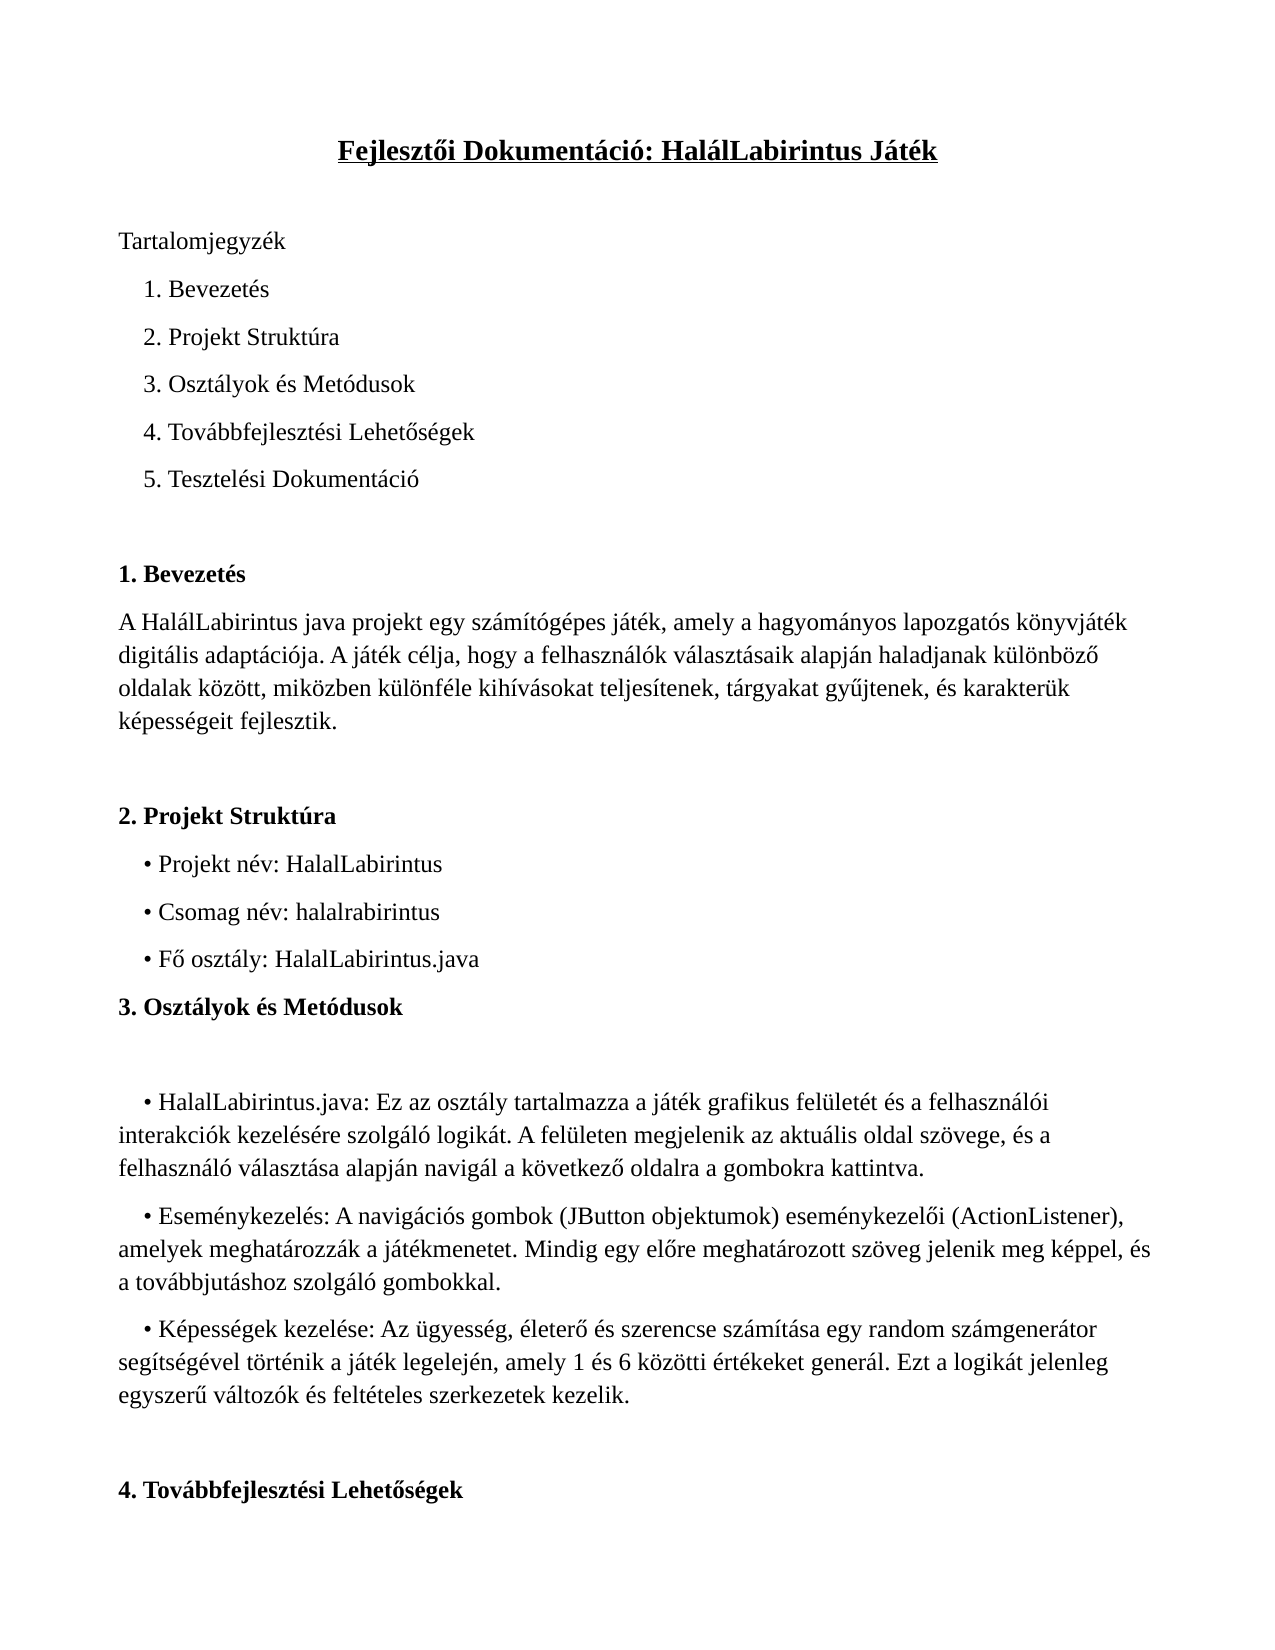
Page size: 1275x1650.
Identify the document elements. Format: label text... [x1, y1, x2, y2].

subtitle Fejlesztői Dokumentáció: HalálLabirintus Játék [118, 133, 1157, 166]
text 4. Továbbfejlesztési Lehetőségek [118, 1476, 1157, 1504]
text • Képességek kezelése: Az ügyesség, életerő és szerencse számítása egy random számgenerátor segítségével történik a játék legelején, amely 1 és 6 közötti értékeket generál. Ezt a logikát jelenleg egyszerű változók és feltételes szerkezetek kezelik. [118, 1314, 1157, 1409]
text • Csomag név: halalrabirintus [118, 897, 1157, 925]
text Tartalomjegyzék [118, 226, 1157, 255]
text • Projekt név: HalalLabirintus [118, 849, 1157, 878]
text • Eseménykezelés: A navigációs gombok (JButton objektumok) eseménykezelői (ActionListener), amelyek meghatározzák a játékmenetet. Mindig egy előre meghatározott szöveg jelenik meg képpel, és a továbbjutáshoz szolgáló gombokkal. [118, 1201, 1157, 1296]
text 4. Továbbfejlesztési Lehetőségek [118, 417, 1157, 446]
text A HalálLabirintus java projekt egy számítógépes játék, amely a hagyományos lapozgatós könyvjáték digitális adaptációja. A játék célja, hogy a felhasználók választásaik alapján haladjanak különböző oldalak között, miközben különféle kihívásokat teljesítenek, tárgyakat gyűjtenek, és karakterük képességeit fejlesztik. [118, 607, 1157, 735]
text • Fő osztály: HalalLabirintus.java [118, 944, 1157, 973]
text 3. Osztályok és Metódusok [118, 992, 1157, 1021]
text 5. Tesztelési Dokumentáció [118, 464, 1157, 493]
text 1. Bevezetés [118, 559, 1157, 588]
text 2. Projekt Struktúra [118, 322, 1157, 350]
text 3. Osztályok és Metódusok [118, 369, 1157, 398]
text 2. Projekt Struktúra [118, 801, 1157, 830]
text • HalalLabirintus.java: Ez az osztály tartalmazza a játék grafikus felületét és a felhasználói interakciók kezelésére szolgáló logikát. A felületen megjelenik az aktuális oldal szövege, és a felhasználó választása alapján navigál a következő oldalra a gombokra kattintva. [118, 1087, 1157, 1182]
text 1. Bevezetés [118, 274, 1157, 303]
